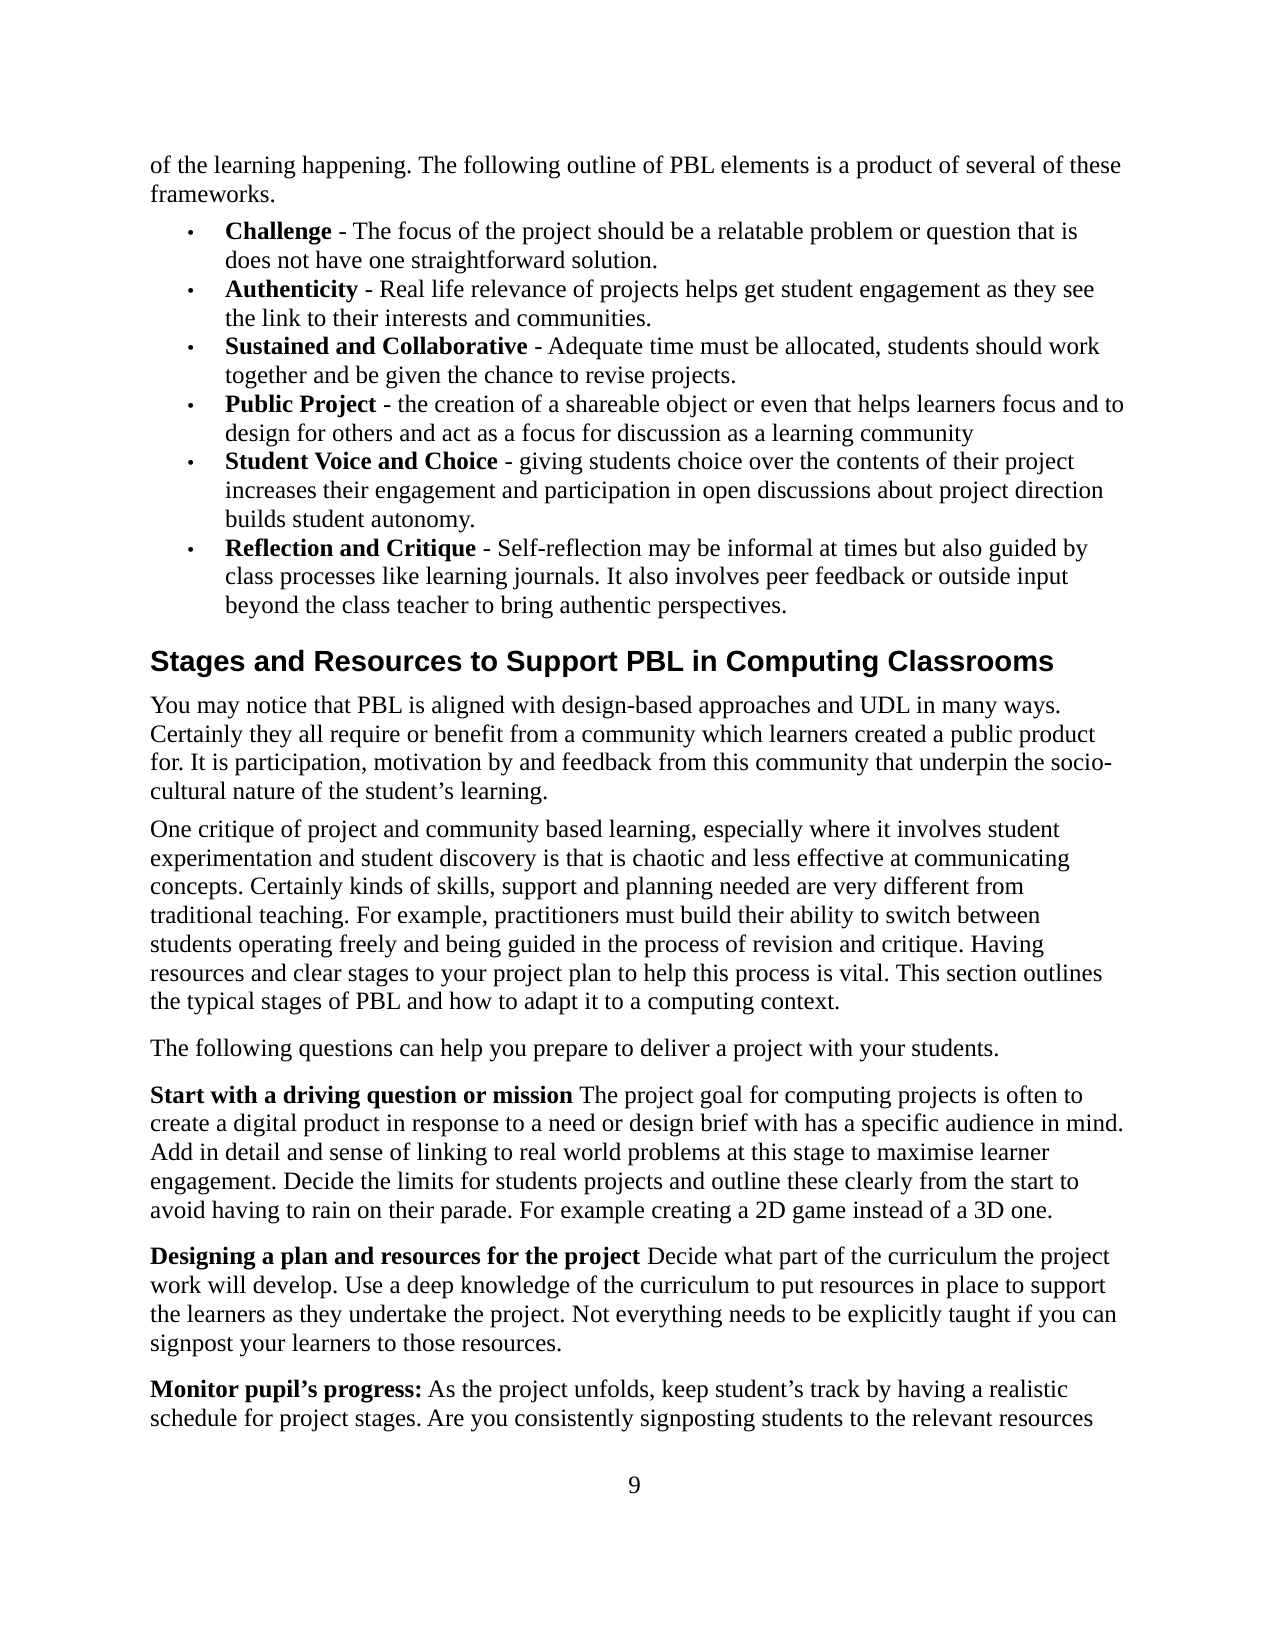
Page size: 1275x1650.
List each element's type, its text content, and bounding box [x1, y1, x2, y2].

text Start with a driving question or mission The project goal for computing projects is often to create a digital product in response to a need or design brief with has a specific audience in mind. Add in detail and sense of linking to real world problems at this stage to maximise learner engagement. Decide the limits for students projects and outline these clearly from the start to avoid having to rain on their parade. For example creating a 2D game instead of a 3D one. [150, 1080, 1125, 1223]
list Public Project - the creation of a shareable object or even that helps learners focus and to design for others and act as a focus for discussion as a learning community [187, 389, 1125, 446]
text The following questions can help you prepare to deliver a project with your students. [150, 1033, 1125, 1062]
list Challenge - The focus of the project should be a relatable problem or question that is does not have one straightforward solution. [187, 216, 1125, 274]
list Student Voice and Choice - giving students choice over the contents of their project increases their engagement and participation in open discussions about project direction builds student autonomy. [187, 446, 1125, 533]
subtitle Stages and Resources to Support PBL in Computing Classrooms [150, 644, 1125, 677]
text Monitor pupil’s progress: As the project unfolds, keep student’s track by having a realistic schedule for project stages. Are you consistently signposting students to the relevant resources [150, 1374, 1125, 1432]
text Designing a plan and resources for the project Decide what part of the curriculum the project work will develop. Use a deep knowledge of the curriculum to put resources in place to support the learners as they undertake the project. Not everything needs to be explicitly taught if you can signpost your learners to those resources. [150, 1241, 1125, 1356]
list Sustained and Collaborative - Adequate time must be allocated, students should work together and be given the chance to revise projects. [187, 331, 1125, 389]
text One critique of project and community based learning, especially where it involves student experimentation and student discovery is that is chaotic and less effective at communicating concepts. Certainly kinds of skills, support and planning needed are very different from traditional teaching. For example, practitioners must build their ability to switch between students operating freely and being guided in the process of revision and critique. Having resources and clear stages to your project plan to help this process is vital. This section outlines the typical stages of PBL and how to adapt it to a computing context. [150, 814, 1125, 1015]
text of the learning happening. The following outline of PBL elements is a product of several of these frameworks. [150, 150, 1125, 207]
list Authenticity - Real life relevance of projects helps get student engagement as they see the link to their interests and communities. [187, 274, 1125, 331]
list Reflection and Critique - Self-reflection may be informal at times but also guided by class processes like learning journals. It also involves peer feedback or outside input beyond the class teacher to bring authentic perspectives. [187, 533, 1125, 619]
text You may notice that PBL is aligned with design-based approaches and UDL in many ways. Certainly they all require or benefit from a community which learners created a public product for. It is participation, motivation by and feedback from this community that underpin the socio-cultural nature of the student’s learning. [150, 690, 1125, 805]
